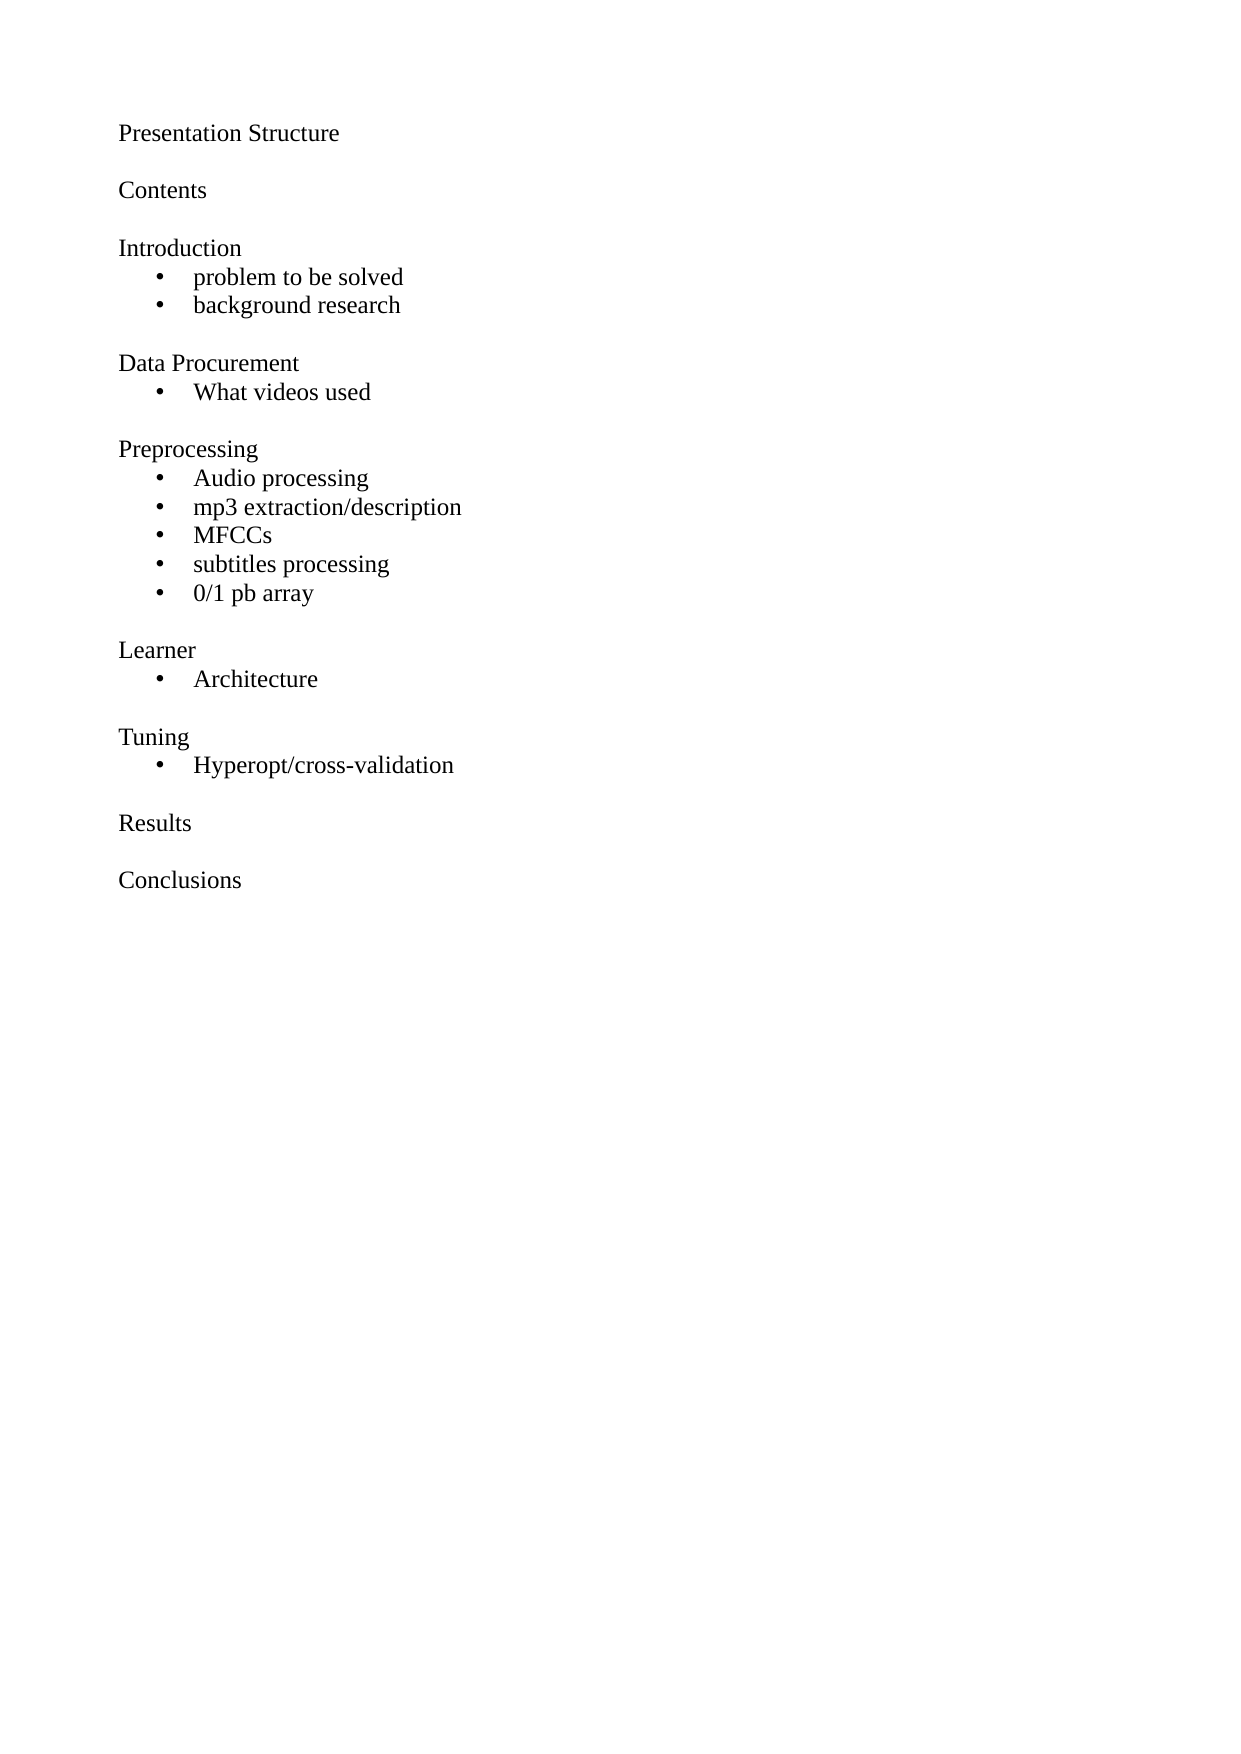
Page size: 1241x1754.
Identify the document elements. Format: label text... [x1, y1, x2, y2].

list MFCCs [156, 521, 1122, 549]
list What videos used [156, 377, 1122, 406]
text Data Procurement [118, 348, 1122, 377]
list Architecture [156, 664, 1122, 693]
text Results [118, 808, 1122, 837]
text Contents [118, 176, 1122, 204]
list problem to be solved [156, 262, 1122, 291]
list background research [156, 291, 1122, 319]
text Learner [118, 636, 1122, 664]
list subtitles processing [156, 549, 1122, 578]
list Audio processing [156, 463, 1122, 492]
list mp3 extraction/description [156, 492, 1122, 521]
text Conclusions [118, 866, 1122, 894]
text Preprocessing [118, 434, 1122, 463]
text Presentation Structure [118, 118, 1122, 147]
list 0/1 pb array [156, 578, 1122, 607]
text Introduction [118, 233, 1122, 262]
list Hyperopt/cross-validation [156, 751, 1122, 779]
text Tuning [118, 722, 1122, 751]
